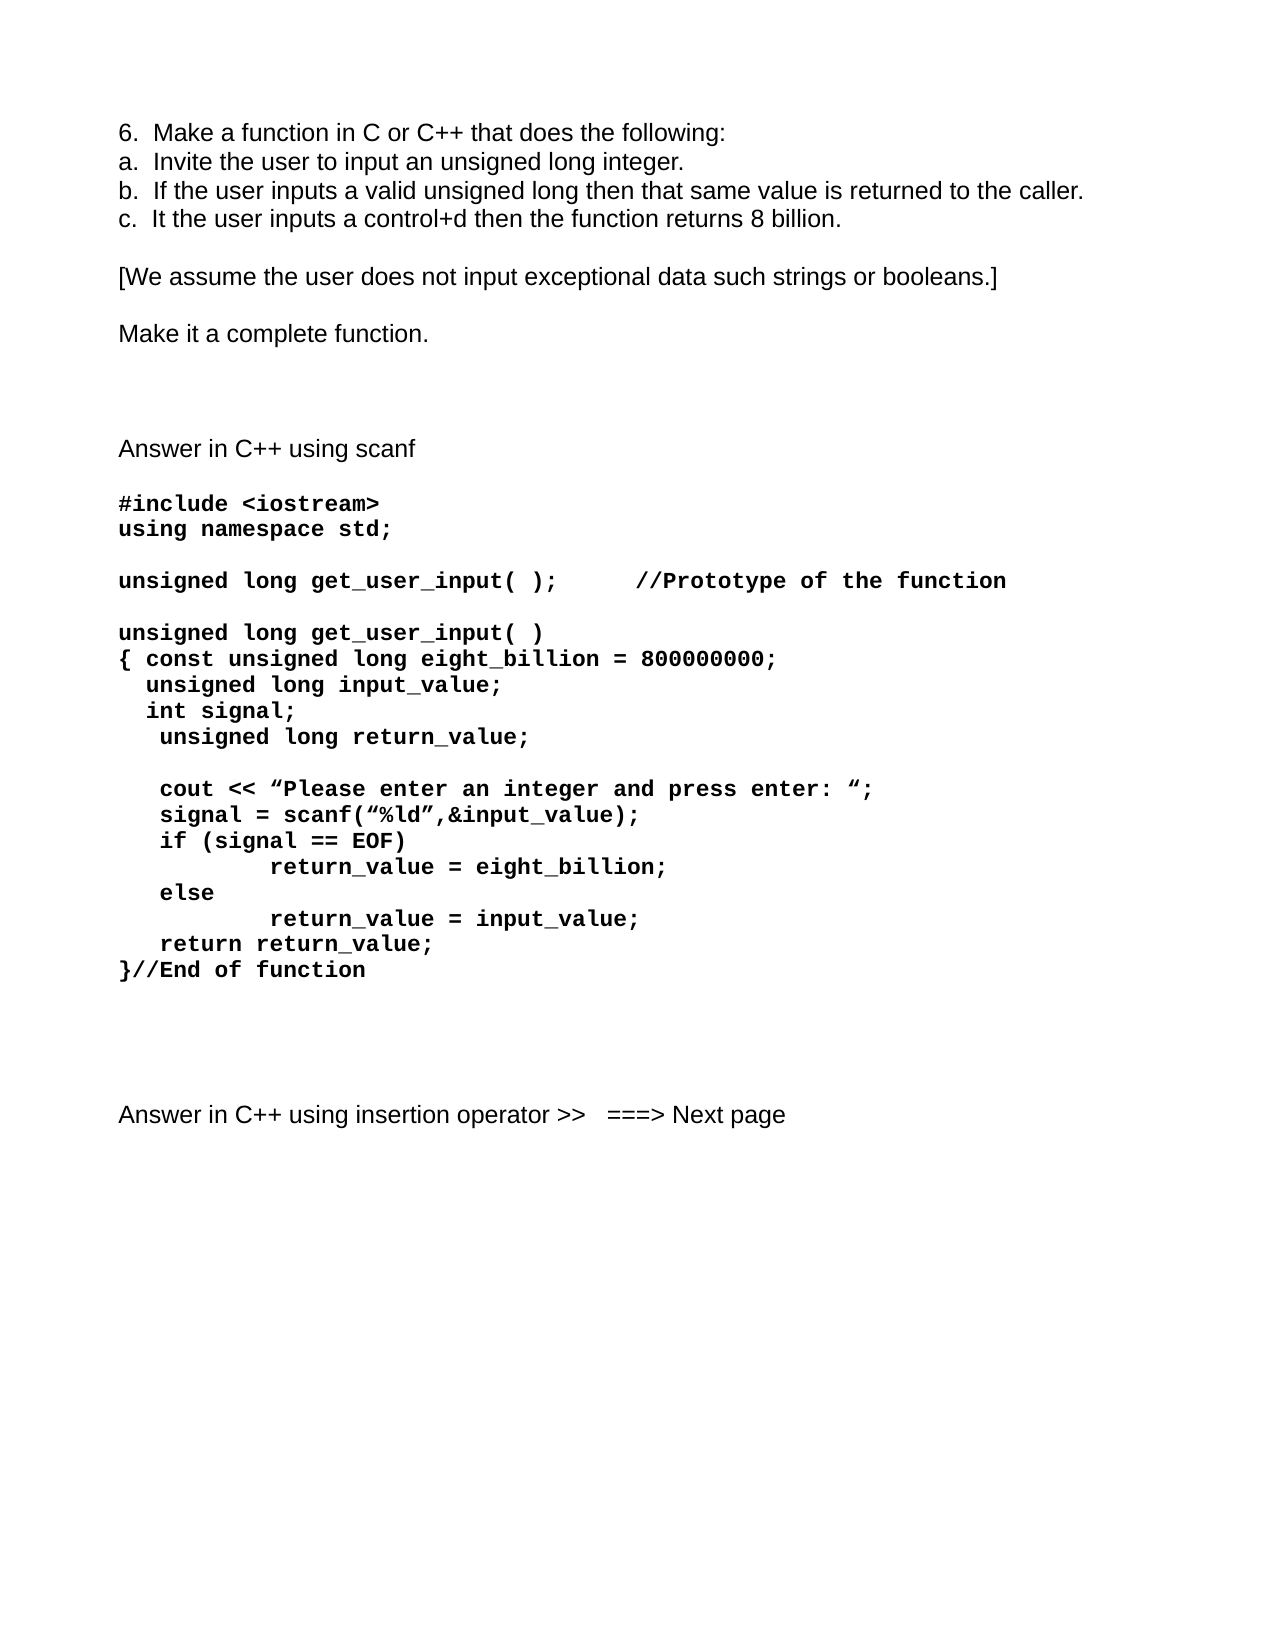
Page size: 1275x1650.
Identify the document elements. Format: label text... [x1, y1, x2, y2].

text Make it a complete function. [118, 319, 1157, 348]
text signal = scanf(“%ld”,&input_value); [118, 803, 1157, 829]
text { const unsigned long eight_billion = 800000000; [118, 647, 1157, 673]
text Answer in C++ using scanf [118, 434, 1157, 463]
text return return_value; [118, 933, 1157, 959]
text int signal; [118, 699, 1157, 725]
text a. Invite the user to input an unsigned long integer. [118, 147, 1157, 176]
text c. It the user inputs a control+d then the function returns 8 billion. [118, 204, 1157, 233]
text #include <iostream> [118, 492, 1157, 518]
text using namespace std; [118, 518, 1157, 544]
text else [118, 881, 1157, 907]
text 6. Make a function in C or C++ that does the following: [118, 118, 1157, 147]
text Answer in C++ using insertion operator >> ===> Next page [118, 1100, 1157, 1128]
text unsigned long get_user_input( ); //Prototype of the function [118, 570, 1157, 596]
text return_value = eight_billion; [118, 855, 1157, 881]
text unsigned long get_user_input( ) [118, 622, 1157, 647]
text unsigned long input_value; [118, 673, 1157, 699]
text }//End of function [118, 959, 1157, 985]
text if (signal == EOF) [118, 829, 1157, 855]
text unsigned long return_value; [118, 725, 1157, 751]
text cout << “Please enter an integer and press enter: “; [118, 777, 1157, 803]
text return_value = input_value; [118, 907, 1157, 933]
text [We assume the user does not input exceptional data such strings or booleans.] [118, 262, 1157, 291]
text b. If the user inputs a valid unsigned long then that same value is returned to the caller. [118, 176, 1157, 204]
